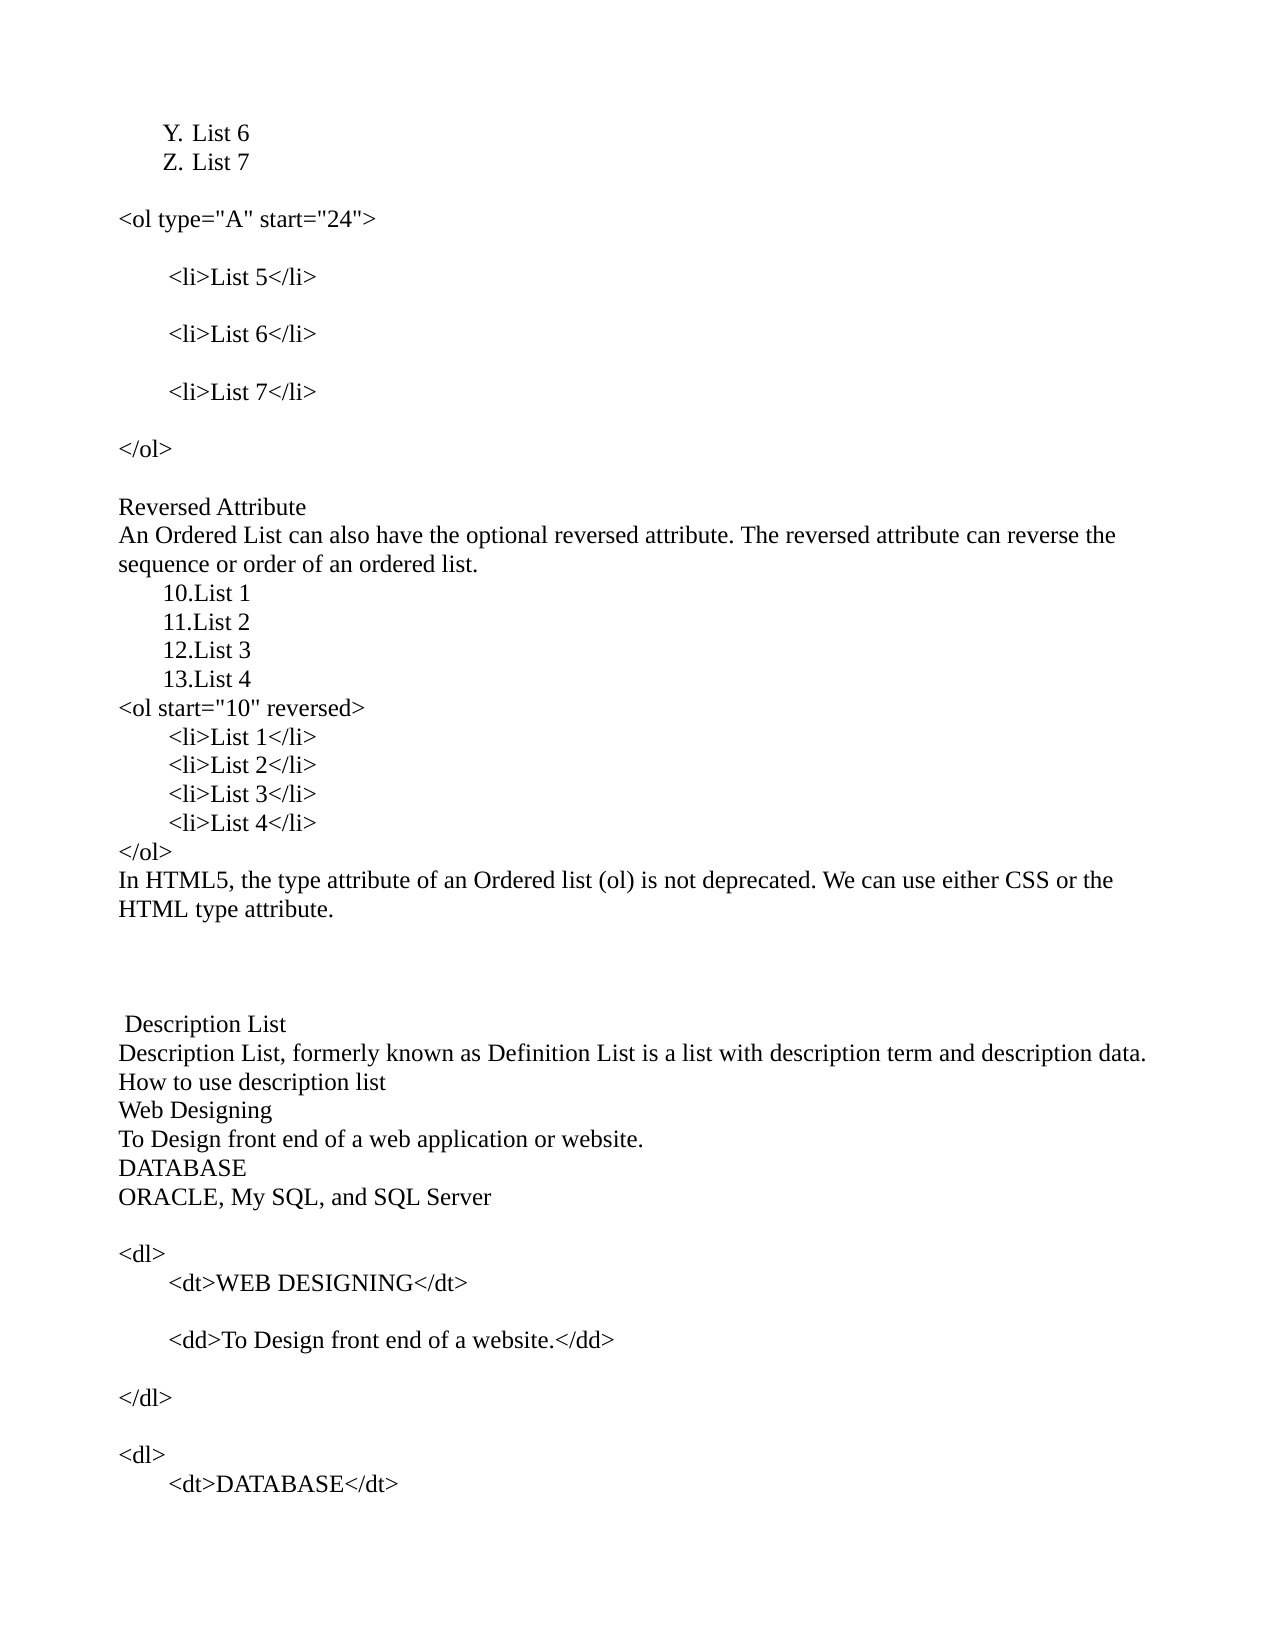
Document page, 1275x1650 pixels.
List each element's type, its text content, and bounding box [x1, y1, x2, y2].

list List 6 [162, 118, 1157, 147]
text <dl> [118, 1239, 1157, 1268]
text <dt>WEB DESIGNING</dt> [118, 1268, 1157, 1297]
text DATABASE [118, 1153, 1157, 1182]
text </ol> [118, 434, 1157, 463]
text An Ordered List can also have the optional reversed attribute. The reversed attribute can reverse the sequence or order of an ordered list. [118, 521, 1157, 578]
text <li>List 7</li> [118, 377, 1157, 406]
text In HTML5, the type attribute of an Ordered list (ol) is not deprecated. We can use either CSS or the HTML type attribute. [118, 866, 1157, 923]
list List 1 [162, 578, 1157, 607]
list List 3 [162, 636, 1157, 664]
text <li>List 5</li> [118, 262, 1157, 291]
text Description List, formerly known as Definition List is a list with description term and description data. [118, 1038, 1157, 1067]
text <li>List 4</li> [118, 808, 1157, 837]
text <dl> [118, 1441, 1157, 1469]
text ORACLE, My SQL, and SQL Server [118, 1182, 1157, 1211]
list List 2 [162, 607, 1157, 636]
text Description List [118, 1009, 1157, 1038]
text <li>List 1</li> [118, 722, 1157, 751]
text <dd>To Design front end of a website.</dd> [118, 1326, 1157, 1354]
text Web Designing [118, 1096, 1157, 1124]
text Reversed Attribute [118, 492, 1157, 521]
text </ol> [118, 837, 1157, 866]
list List 4 [162, 664, 1157, 693]
text <li>List 6</li> [118, 319, 1157, 348]
text To Design front end of a web application or website. [118, 1124, 1157, 1153]
text <ol type="A" start="24"> [118, 204, 1157, 233]
text <ol start="10" reversed> [118, 693, 1157, 722]
text <dt>DATABASE</dt> [118, 1469, 1157, 1498]
text <li>List 3</li> [118, 779, 1157, 808]
text How to use description list [118, 1067, 1157, 1096]
list List 7 [162, 147, 1157, 176]
text </dl> [118, 1383, 1157, 1412]
text <li>List 2</li> [118, 751, 1157, 779]
